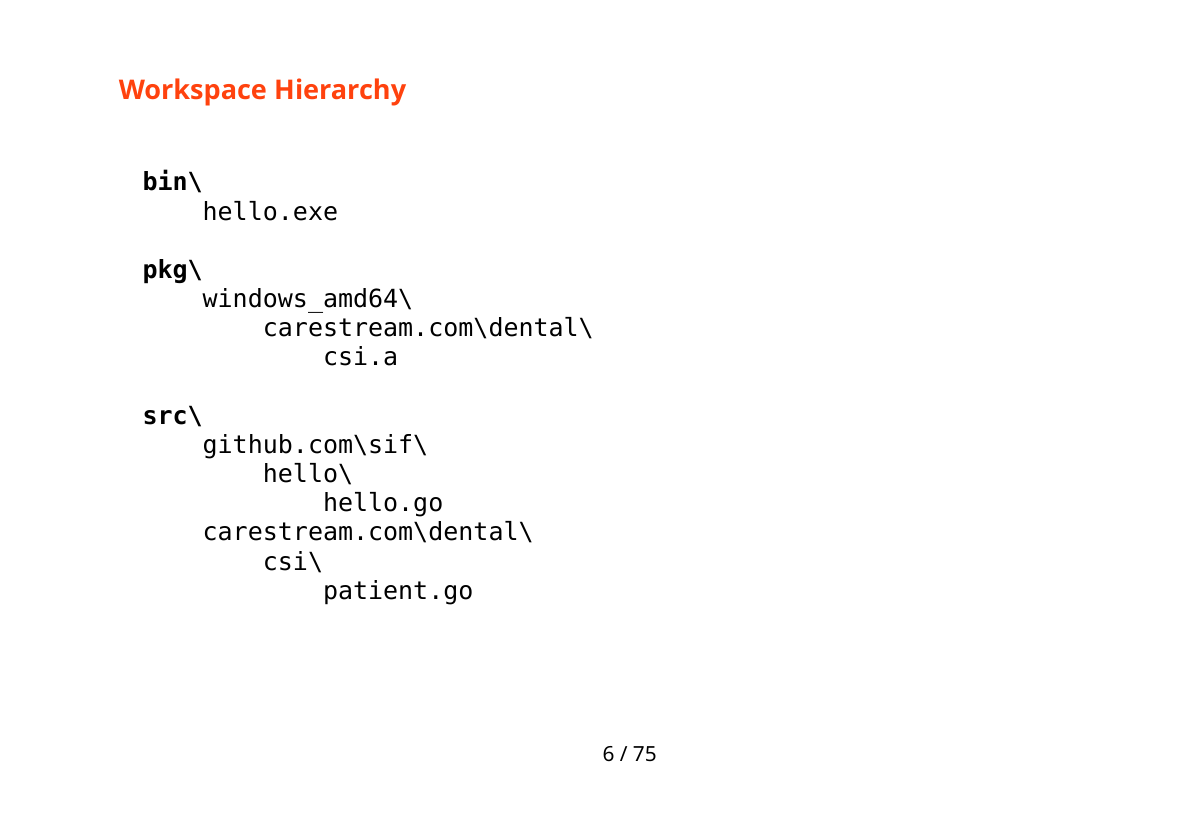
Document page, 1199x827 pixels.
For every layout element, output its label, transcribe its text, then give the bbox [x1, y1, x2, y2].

text hello.exe [118, 197, 1140, 226]
text carestream.com\dental\ [118, 518, 1140, 547]
text src\ [118, 401, 1140, 430]
text csi\ [118, 547, 1140, 576]
text carestream.com\dental\ [118, 313, 1140, 343]
text pkg\ [118, 255, 1140, 284]
text Workspace Hierarchy [118, 70, 1140, 107]
text patient.go [118, 576, 1140, 605]
text csi.a [118, 343, 1140, 372]
text github.com\sif\ [118, 430, 1140, 459]
text hello.go [118, 488, 1140, 518]
text windows_amd64\ [118, 284, 1140, 313]
text hello\ [118, 459, 1140, 488]
text bin\ [118, 168, 1140, 197]
